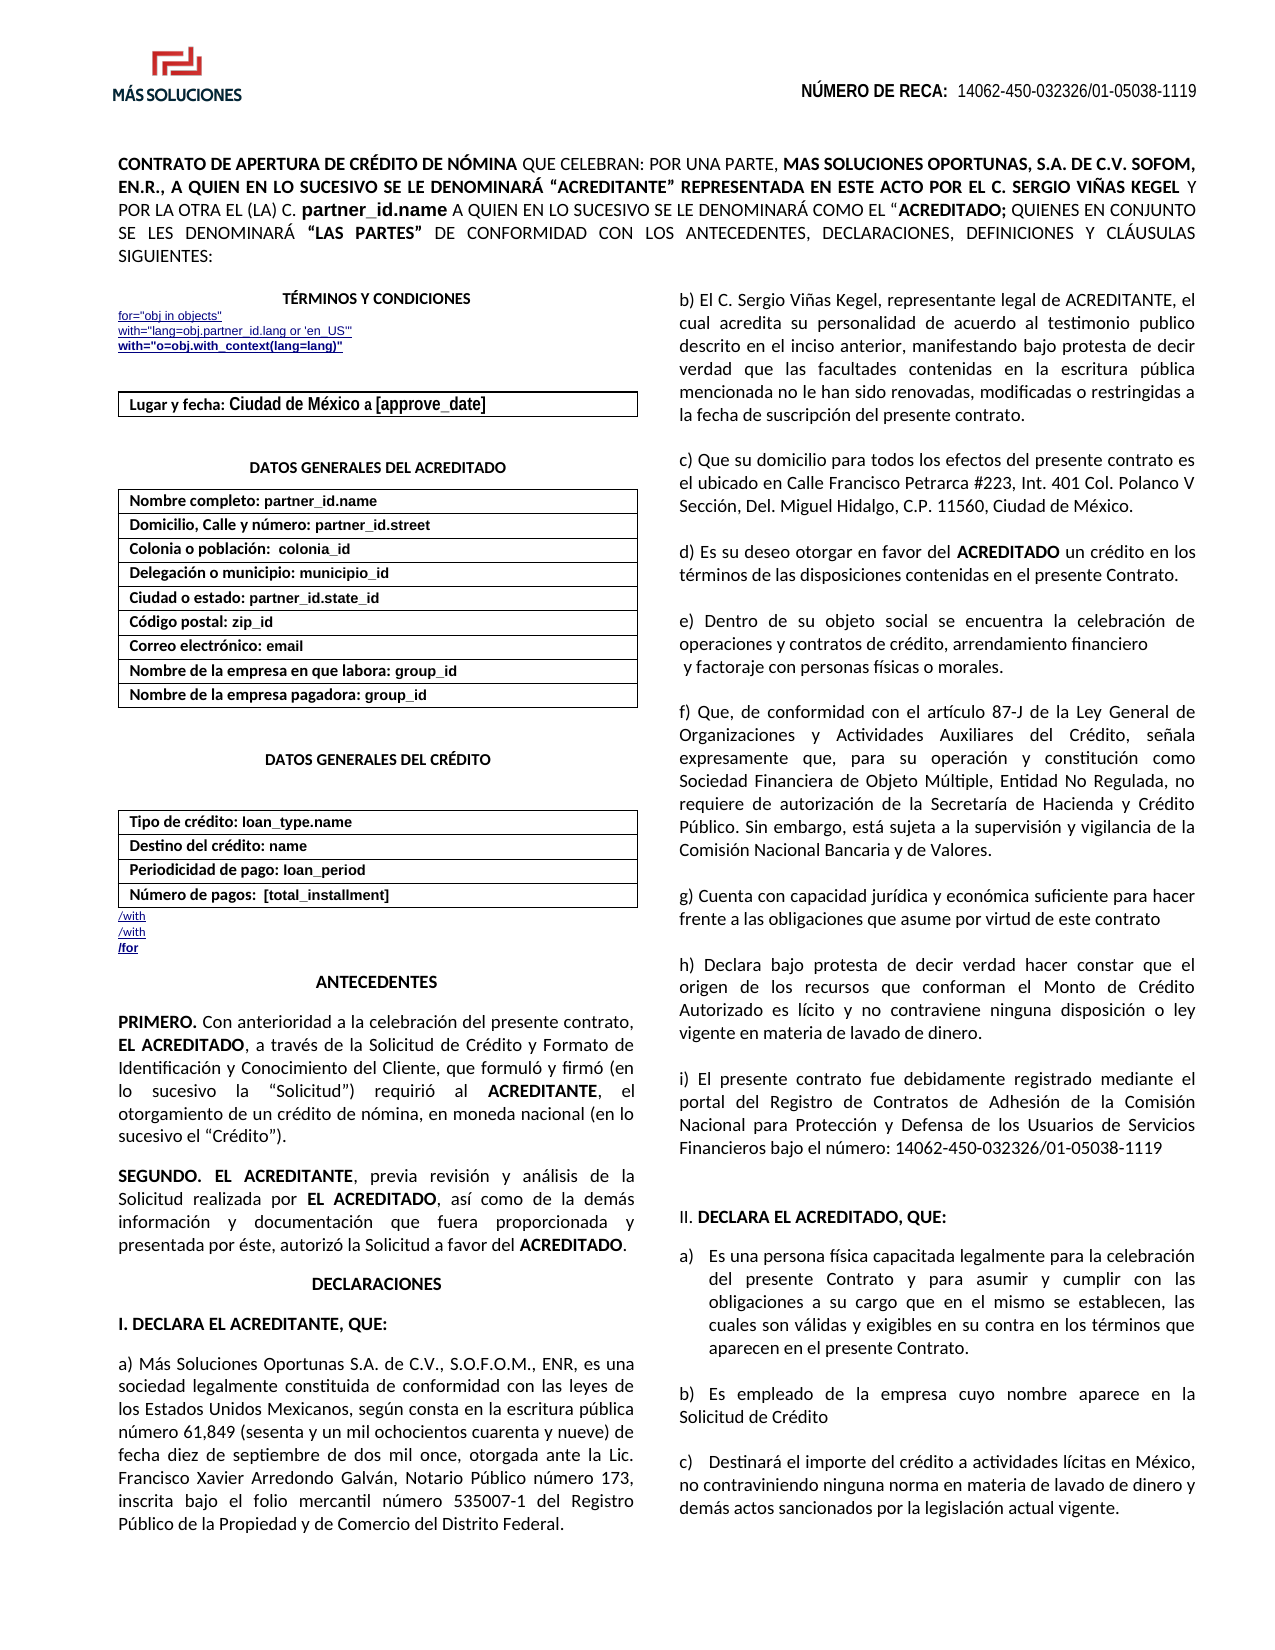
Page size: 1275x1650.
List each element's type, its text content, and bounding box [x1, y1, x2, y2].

text I. DECLARA EL ACREDITANTE, QUE: [118, 1312, 635, 1335]
table_cell Domicilio, Calle y número: partner_id.street [119, 514, 637, 537]
table_cell Colonia o población: colonia_id [119, 539, 637, 562]
text i) El presente contrato fue debidamente registrado mediante el portal del Registro de Contratos de Adhesión de la Comisión Nacional para Protección y Defensa de los Usuarios de Servicios Financieros bajo el número: 14062-450-032326/01-05038-1119 [679, 1067, 1196, 1159]
list Es empleado de la empresa cuyo nombre aparece en la Solicitud de Crédito [679, 1382, 1196, 1428]
list Destinará el importe del crédito a actividades lícitas en México, no contraviniendo ninguna norma en materia de lavado de dinero y demás actos sancionados por la legislación actual vigente. [679, 1451, 1196, 1519]
list Es una persona física capacitada legalmente para la celebración del presente Contrato y para asumir y cumplir con las obligaciones a su cargo que en el mismo se establecen, las cuales son válidas y exigibles en su contra en los términos que aparecen en el presente Contrato. [679, 1244, 1196, 1359]
text b) El C. Sergio Viñas Kegel, representante legal de ACREDITANTE, el cual acredita su personalidad de acuerdo al testimonio publico descrito en el inciso anterior, manifestando bajo protesta de decir verdad que las facultades contenidas en la escritura pública mencionada no le han sido renovadas, modificadas o restringidas a la fecha de suscripción del presente contrato. [679, 288, 1196, 426]
text c) Que su domicilio para todos los efectos del presente contrato es el ubicado en Calle Francisco Petrarca #223, Int. 401 Col. Polanco V Sección, Del. Miguel Hidalgo, C.P. 11560, Ciudad de México. [679, 448, 1196, 517]
text y factoraje con personas físicas o morales. [679, 655, 1196, 678]
text TÉRMINOS Y CONDICIONES [118, 288, 635, 308]
table_cell DATOS GENERALES DEL ACREDITADO [118, 417, 637, 489]
text DECLARACIONES [118, 1272, 635, 1295]
text /for [118, 941, 635, 955]
table_cell Destino del crédito: name [119, 835, 637, 858]
table_cell Periodicidad de pago: loan_period [119, 860, 637, 883]
table_cell Nombre de la empresa en que labora: group_id [119, 660, 637, 683]
text for="obj in objects" [118, 308, 635, 323]
table_cell Tipo de crédito: loan_type.name [119, 811, 637, 834]
text f) Que, de conformidad con el artículo 87-J de la Ley General de Organizaciones y Actividades Auxiliares del Crédito, señala expresamente que, para su operación y constitución como Sociedad Financiera de Objeto Múltiple, Entidad No Regulada, no requiere de autorización de la Secretaría de Hacienda y Crédito Público. Sin embargo, está sujeta a la supervisión y vigilancia de la Comisión Nacional Bancaria y de Valores. [679, 701, 1196, 861]
picture [110, 20, 244, 132]
table_cell Delegación o municipio: municipio_id [119, 563, 637, 586]
table_cell Número de pagos: [total_installment] [119, 884, 637, 907]
text d) Es su deseo otorgar en favor del ACREDITADO un crédito en los términos de las disposiciones contenidas en el presente Contrato. [679, 540, 1196, 586]
table_cell Nombre de la empresa pagadora: group_id [119, 684, 637, 707]
text with="lang=obj.partner_id.lang or 'en_US'" [118, 324, 635, 338]
text CONTRATO DE APERTURA DE CRÉDITO DE NÓMINA QUE CELEBRAN: POR UNA PARTE, MAS SOLUCIONES OPORTUNAS, S.A. DE C.V. SOFOM, EN.R., A QUIEN EN LO SUCESIVO SE LE DENOMINARÁ “ACREDITANTE” REPRESENTADA EN ESTE ACTO POR EL C. SERGIO VIÑAS KEGEL Y POR LA OTRA EL (LA) C. partner_id.name A QUIEN EN LO SUCESIVO SE LE DENOMINARÁ COMO EL “ACREDITADO; QUIENES EN CONJUNTO SE LES DENOMINARÁ “LAS PARTES” DE CONFORMIDAD CON LOS ANTECEDENTES, DECLARACIONES, DEFINICIONES Y CLÁUSULAS SIGUIENTES: [118, 148, 1196, 267]
text /with [118, 908, 635, 923]
text II. DECLARA EL ACREDITADO, QUE: [679, 1205, 1196, 1228]
text a) Más Soluciones Oportunas S.A. de C.V., S.O.F.O.M., ENR, es una sociedad legalmente constituida de conformidad con las leyes de los Estados Unidos Mexicanos, según consta en la escritura pública número 61,849 (sesenta y un mil ochocientos cuarenta y nueve) de fecha diez de septiembre de dos mil once, otorgada ante la Lic. Francisco Xavier Arredondo Galván, Notario Público número 173, inscrita bajo el folio mercantil número 535007-1 del Registro Público de la Propiedad y de Comercio del Distrito Federal. [118, 1352, 635, 1535]
table_cell Ciudad o estado: partner_id.state_id [119, 587, 637, 610]
table_cell Nombre completo: partner_id.name [119, 490, 637, 513]
table_cell Código postal: zip_id [119, 611, 637, 634]
table_header Lugar y fecha: Ciudad de México a [approve_date] [119, 393, 637, 416]
text e) Dentro de su objeto social se encuentra la celebración de operaciones y contratos de crédito, arrendamiento financiero [679, 609, 1196, 655]
table_cell DATOS GENERALES DEL CRÉDITO [118, 708, 637, 810]
text g) Cuenta con capacidad jurídica y económica suficiente para hacer frente a las obligaciones que asume por virtud de este contrato [679, 884, 1196, 930]
text /with [118, 924, 635, 940]
text PRIMERO. Con anterioridad a la celebración del presente contrato, EL ACREDITADO, a través de la Solicitud de Crédito y Formato de Identificación y Conocimiento del Cliente, que formuló y firmó (en lo sucesivo la “Solicitud”) requirió al ACREDITANTE, el otorgamiento de un crédito de nómina, en moneda nacional (en lo sucesivo el “Crédito”). [118, 1010, 635, 1147]
table_cell Correo electrónico: email [119, 636, 637, 659]
text h) Declara bajo protesta de decir verdad hacer constar que el origen de los recursos que conforman el Monto de Crédito Autorizado es lícito y no contraviene ninguna disposición o ley vigente en materia de lavado de dinero. [679, 953, 1196, 1044]
text ANTECEDENTES [118, 970, 635, 993]
text SEGUNDO. EL ACREDITANTE, previa revisión y análisis de la Solicitud realizada por EL ACREDITADO, así como de la demás información y documentación que fuera proporcionada y presentada por éste, autorizó la Solicitud a favor del ACREDITADO. [118, 1164, 635, 1256]
text with="o=obj.with_context(lang=lang)" [118, 339, 635, 353]
